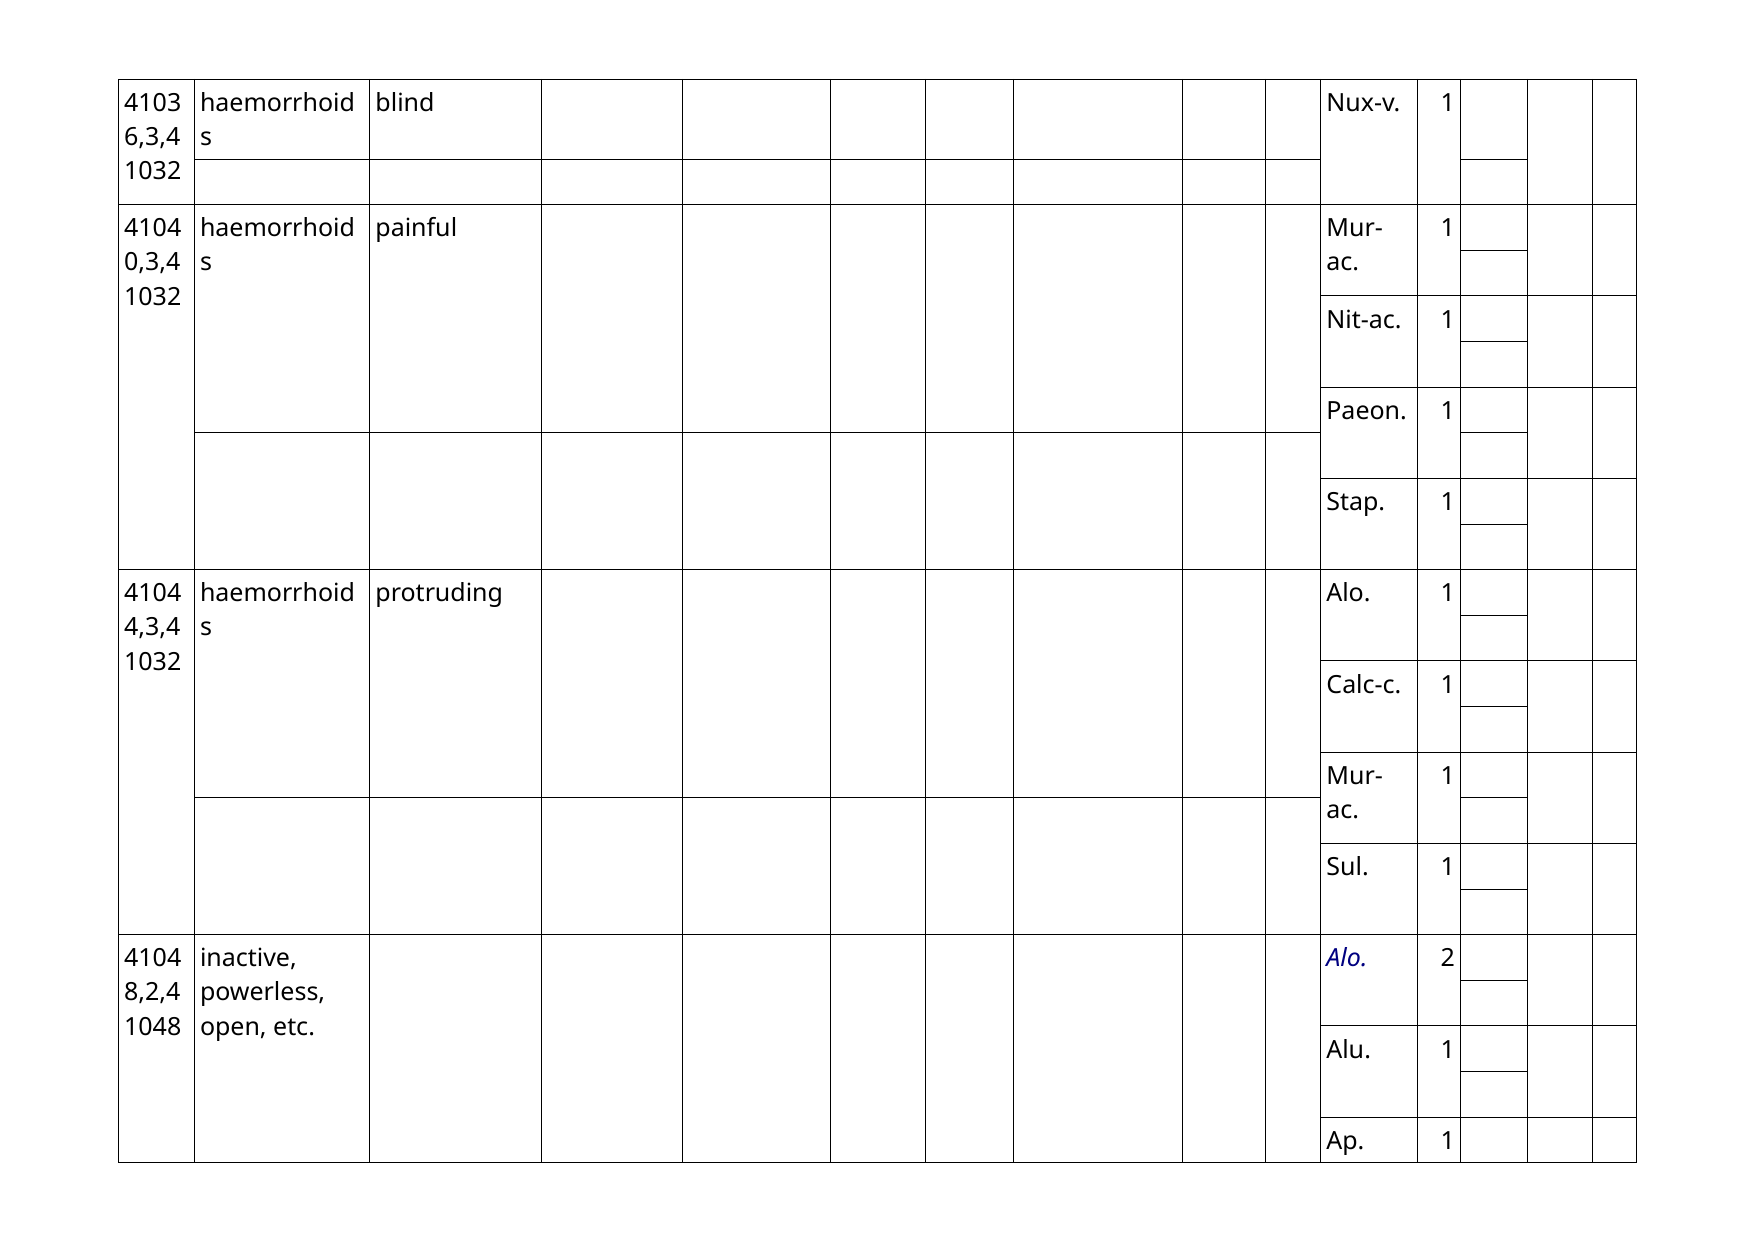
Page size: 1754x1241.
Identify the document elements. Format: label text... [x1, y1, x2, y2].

table_cell [1593, 80, 1636, 204]
table_cell [1183, 798, 1265, 934]
table_cell Alo. [1321, 935, 1417, 1025]
table_cell haemorrhoids [195, 80, 369, 158]
table_cell [683, 935, 830, 1162]
table_cell [1461, 388, 1527, 432]
table_cell [683, 570, 830, 797]
table_cell [1461, 342, 1527, 387]
table_cell Nit-ac. [1321, 296, 1417, 387]
table_cell [195, 798, 369, 934]
table_cell [1528, 296, 1592, 387]
table_cell [1183, 433, 1265, 569]
table_cell [1014, 798, 1182, 934]
table_cell [683, 80, 830, 158]
table_cell [1461, 661, 1527, 706]
table_cell 41048,2,41048 [119, 935, 194, 1162]
table_cell [1183, 205, 1265, 432]
table_cell [1528, 80, 1592, 204]
table_cell [1593, 1026, 1636, 1117]
table_cell 1 [1418, 661, 1460, 752]
table_cell inactive, powerless, open, etc. [195, 935, 369, 1162]
table_cell [1266, 160, 1320, 204]
table_cell [1461, 479, 1527, 523]
table_cell [683, 205, 830, 432]
table_cell [1461, 80, 1527, 158]
table_cell [1461, 525, 1527, 569]
table_cell [1528, 1118, 1592, 1162]
table_cell [831, 205, 925, 432]
table_cell [1461, 1072, 1527, 1117]
table_cell Paeon. [1321, 388, 1417, 478]
table_cell 1 [1418, 570, 1460, 660]
table_cell 1 [1418, 1026, 1460, 1117]
table_cell [1593, 844, 1636, 934]
table_cell [1461, 753, 1527, 797]
table_cell 1 [1418, 80, 1460, 204]
table_cell 1 [1418, 753, 1460, 843]
table_cell [926, 160, 1013, 204]
table_cell protruding [370, 570, 541, 797]
table_cell [1461, 890, 1527, 934]
table_cell [1593, 296, 1636, 387]
table_cell Alo. [1321, 570, 1417, 660]
table_cell [1461, 981, 1527, 1025]
table_cell [1528, 570, 1592, 660]
table_cell 1 [1418, 844, 1460, 934]
table_cell [926, 570, 1013, 797]
table_cell Mur-ac. [1321, 205, 1417, 295]
table_cell [1461, 296, 1527, 341]
table_cell [542, 80, 682, 158]
table_cell [1528, 661, 1592, 752]
table_cell [195, 433, 369, 569]
table_cell painful [370, 205, 541, 432]
table_cell [1183, 935, 1265, 1162]
table_cell 1 [1418, 479, 1460, 569]
table_cell [831, 798, 925, 934]
table_cell Sul. [1321, 844, 1417, 934]
table_cell [1528, 753, 1592, 843]
table_cell [683, 798, 830, 934]
table_cell [195, 160, 369, 204]
table_cell [1593, 205, 1636, 295]
table_cell [1461, 160, 1527, 204]
table_cell [542, 570, 682, 797]
table_cell [1183, 570, 1265, 797]
table_cell 41040,3,41032 [119, 205, 194, 569]
table_cell [831, 433, 925, 569]
table_cell 1 [1418, 296, 1460, 387]
table_cell [1593, 753, 1636, 843]
table_cell [1014, 80, 1182, 158]
table_cell [1461, 798, 1527, 843]
table_cell [1461, 570, 1527, 615]
table_cell Nux-v. [1321, 80, 1417, 204]
table_cell [542, 433, 682, 569]
table_cell [1593, 479, 1636, 569]
table_cell 41044,3,41032 [119, 570, 194, 934]
table_cell 1 [1418, 388, 1460, 478]
table_cell [1183, 80, 1265, 158]
table_cell [926, 798, 1013, 934]
table_cell Calc-c. [1321, 661, 1417, 752]
table_cell [1461, 935, 1527, 980]
table_cell 2 [1418, 935, 1460, 1025]
table_cell [542, 935, 682, 1162]
table_cell [683, 160, 830, 204]
table_cell 1 [1418, 1118, 1460, 1162]
table_cell [831, 160, 925, 204]
table_cell [1528, 479, 1592, 569]
table_cell [1266, 798, 1320, 934]
table_cell [1461, 433, 1527, 478]
table_cell [831, 80, 925, 158]
table_cell [1266, 433, 1320, 569]
table_cell [1461, 707, 1527, 752]
table_cell [683, 433, 830, 569]
table_cell [1014, 570, 1182, 797]
table_cell [1014, 935, 1182, 1162]
table_cell [926, 935, 1013, 1162]
table_cell [1014, 205, 1182, 432]
table_cell [1266, 570, 1320, 797]
table_cell [926, 205, 1013, 432]
table_cell [1014, 160, 1182, 204]
table_cell [1014, 433, 1182, 569]
table_cell [542, 205, 682, 432]
table_cell [1528, 935, 1592, 1025]
table_cell [370, 798, 541, 934]
table_cell [1183, 160, 1265, 204]
table_cell [1528, 388, 1592, 478]
table_cell [542, 160, 682, 204]
table_cell [926, 433, 1013, 569]
table_cell [1528, 205, 1592, 295]
table_cell [1266, 935, 1320, 1162]
table_cell Stap. [1321, 479, 1417, 569]
table_cell [370, 935, 541, 1162]
table_cell [1593, 570, 1636, 660]
table_cell [1528, 844, 1592, 934]
table_cell [1266, 80, 1320, 158]
table_cell [1461, 616, 1527, 660]
table_cell [1593, 1118, 1636, 1162]
table_cell [1461, 205, 1527, 250]
table_cell [370, 160, 541, 204]
table_cell [542, 798, 682, 934]
table_cell [926, 80, 1013, 158]
table_cell 41036,3,41032 [119, 80, 194, 204]
table_cell [370, 433, 541, 569]
table_cell [1266, 205, 1320, 432]
table_cell [1593, 388, 1636, 478]
table_cell Ap. [1321, 1118, 1417, 1162]
table_cell [1528, 1026, 1592, 1117]
table_cell haemorrhoids [195, 570, 369, 797]
table_cell blind [370, 80, 541, 158]
table_cell [1461, 251, 1527, 295]
table_cell Mur-ac. [1321, 753, 1417, 843]
table_cell [1593, 661, 1636, 752]
table_cell [1593, 935, 1636, 1025]
table_cell [1461, 844, 1527, 888]
table_cell [831, 935, 925, 1162]
table_cell [1461, 1118, 1527, 1162]
table_cell [1461, 1026, 1527, 1071]
table_cell haemorrhoids [195, 205, 369, 432]
table_cell Alu. [1321, 1026, 1417, 1117]
table_cell 1 [1418, 205, 1460, 295]
table_cell [831, 570, 925, 797]
